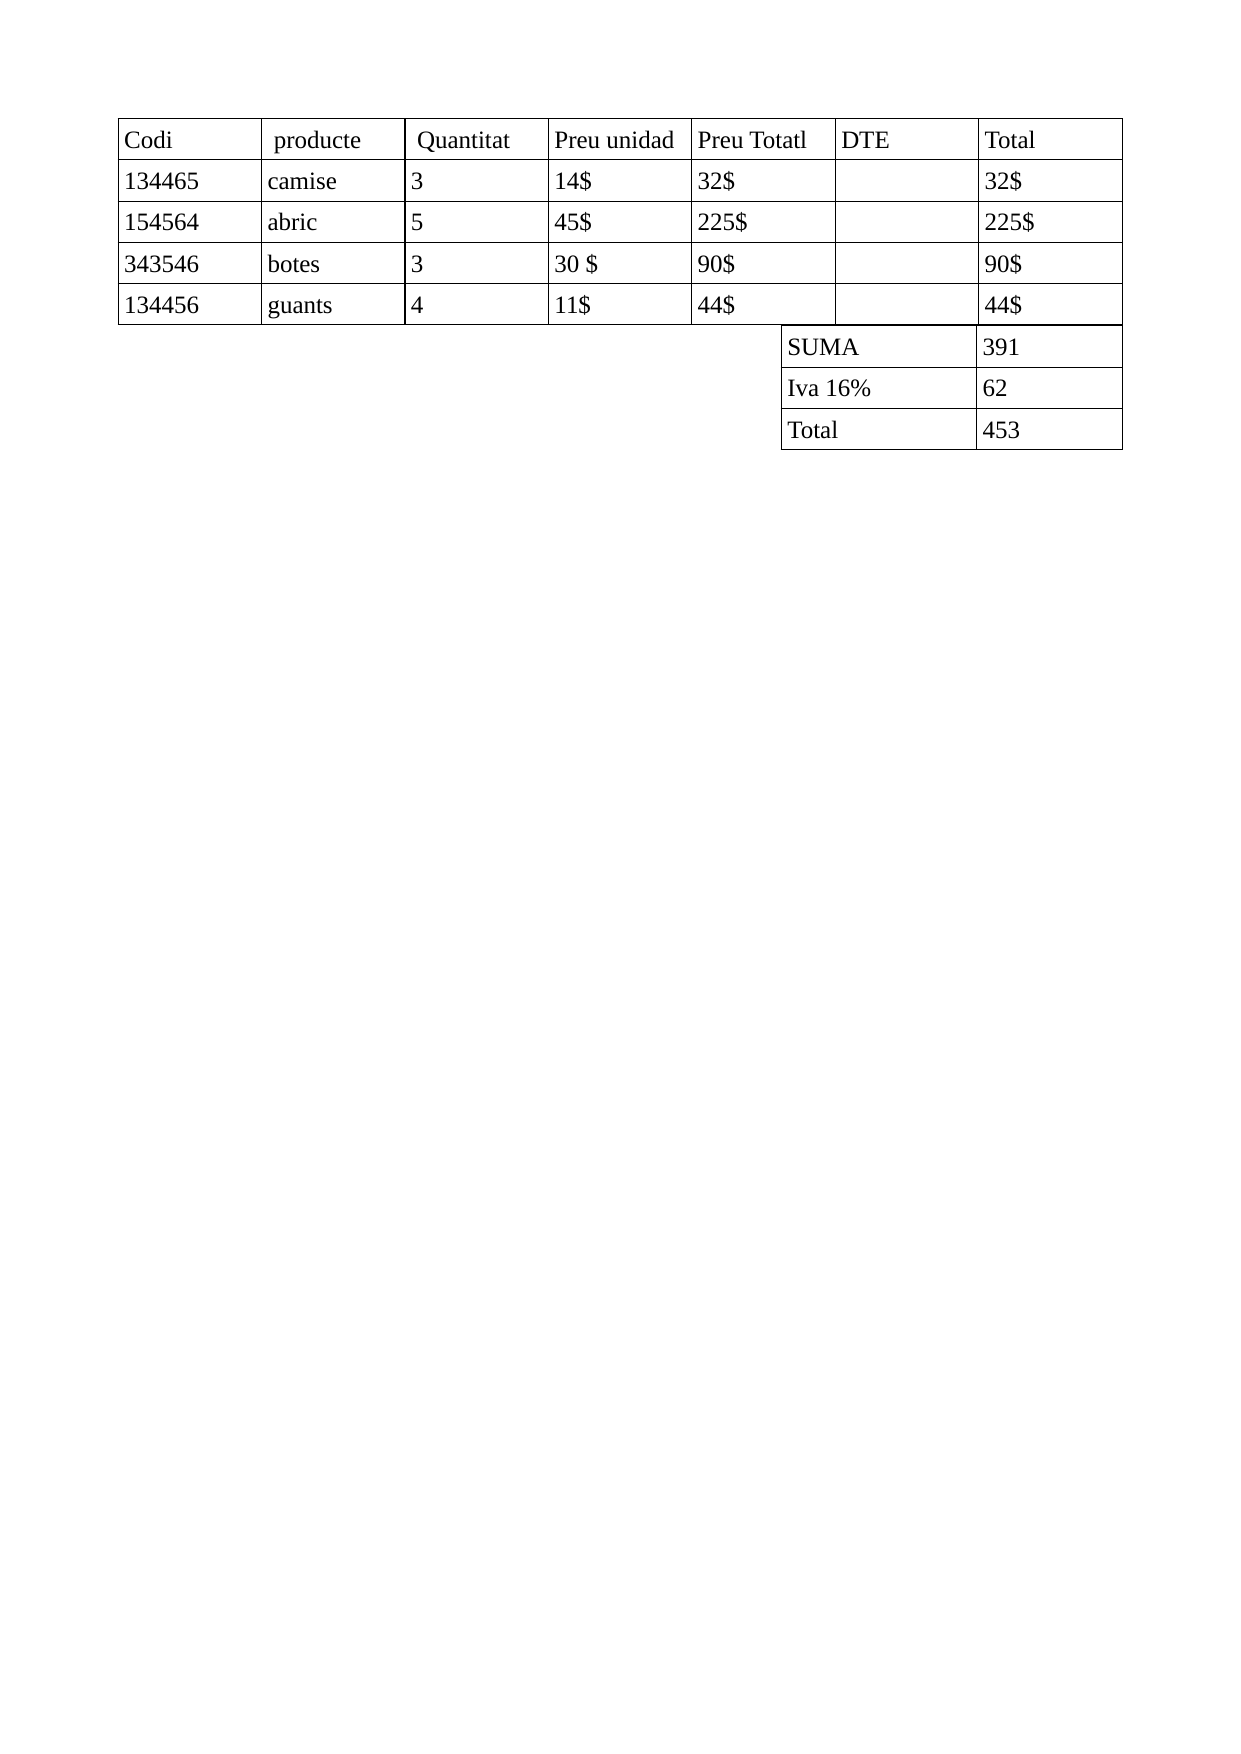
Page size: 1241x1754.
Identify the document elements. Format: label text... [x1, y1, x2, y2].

table_cell 44$ [979, 284, 1122, 324]
table_cell camise [262, 160, 404, 201]
table_header Total [979, 119, 1122, 159]
table_cell [836, 202, 978, 242]
table_cell guants [262, 284, 404, 324]
table_cell 32$ [692, 160, 835, 201]
table_cell 62 [977, 368, 1122, 408]
table_cell [836, 243, 978, 283]
table_cell 90$ [979, 243, 1122, 283]
table_cell 11$ [549, 284, 691, 324]
table_cell Iva 16% [782, 368, 976, 408]
table_cell 45$ [549, 202, 691, 242]
table_cell 225$ [692, 202, 835, 242]
table_cell 3 [406, 160, 548, 201]
table_cell 154564 [119, 202, 261, 242]
table_cell 30 $ [549, 243, 691, 283]
table_cell 32$ [979, 160, 1122, 201]
table_header Codi [119, 119, 261, 159]
table_header Preu unidad [549, 119, 691, 159]
table_cell 134465 [119, 160, 261, 201]
table_cell abric [262, 202, 404, 242]
table_cell 44$ [692, 284, 835, 324]
table_cell 134456 [119, 284, 261, 324]
table_cell 5 [406, 202, 548, 242]
table_cell 14$ [549, 160, 691, 201]
table_cell 453 [977, 409, 1122, 449]
table_cell 90$ [692, 243, 835, 283]
table_header 391 [977, 326, 1122, 367]
table_cell 3 [406, 243, 548, 283]
table_header SUMA [782, 326, 976, 367]
table_cell 4 [406, 284, 548, 324]
table_header Preu Totatl [692, 119, 835, 159]
table_cell Total [782, 409, 976, 449]
table_cell 343546 [119, 243, 261, 283]
table_header Quantitat [406, 119, 548, 159]
table_cell botes [262, 243, 404, 283]
table_cell [836, 160, 978, 201]
table_cell [836, 284, 978, 324]
table_cell 225$ [979, 202, 1122, 242]
table_header producte [262, 119, 404, 159]
table_header DTE [836, 119, 978, 159]
